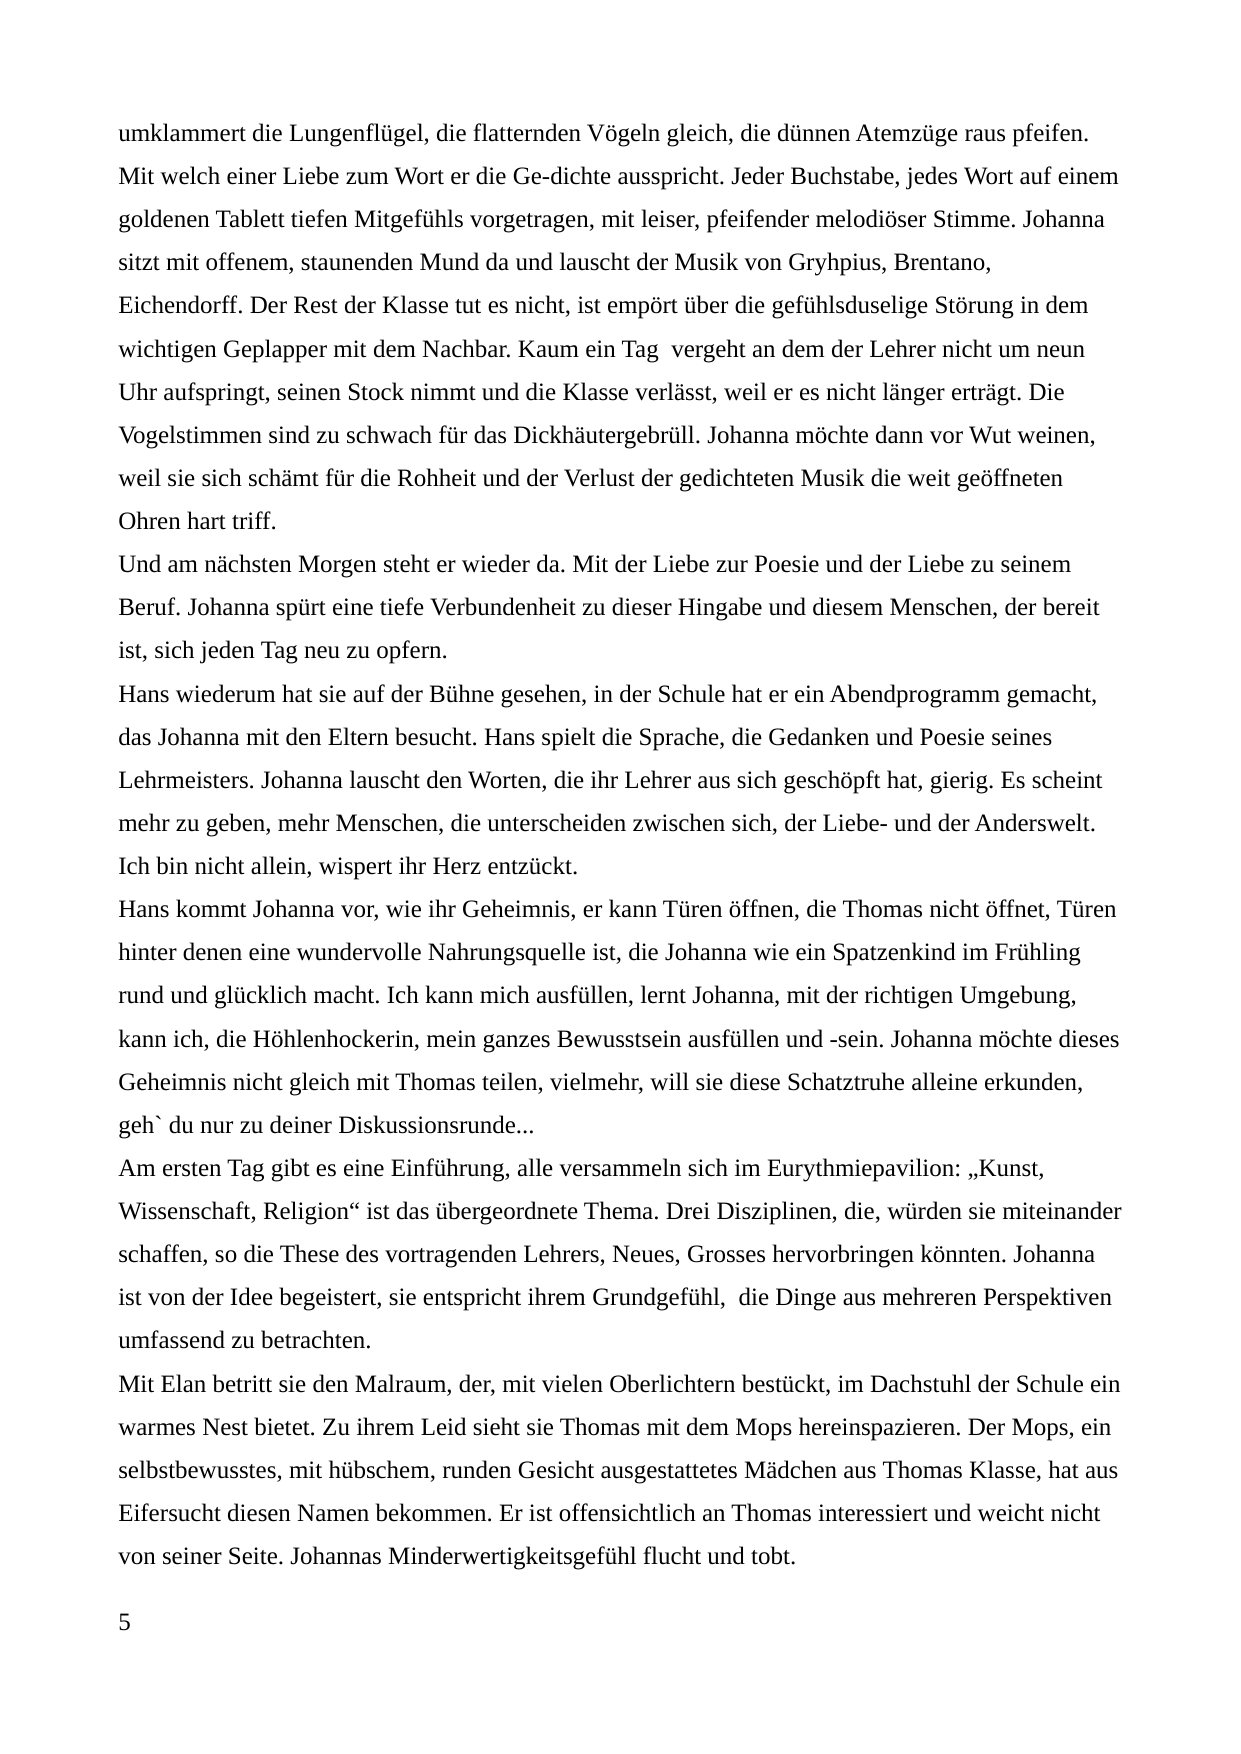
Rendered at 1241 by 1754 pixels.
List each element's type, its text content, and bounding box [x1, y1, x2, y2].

text Am ersten Tag gibt es eine Einführung, alle versammeln sich im Eurythmiepavilion: „Kunst, Wissenschaft, Religion“ ist das übergeordnete Thema. Drei Disziplinen, die, würden sie miteinander schaffen, so die These des vortragenden Lehrers, Neues, Grosses hervorbringen könnten. Johanna ist von der Idee begeistert, sie entspricht ihrem Grundgefühl, die Dinge aus mehreren Perspektiven umfassend zu betrachten. [118, 1153, 1122, 1354]
text Hans wiederum hat sie auf der Bühne gesehen, in der Schule hat er ein Abendprogramm gemacht, das Johanna mit den Eltern besucht. Hans spielt die Sprache, die Gedanken und Poesie seines Lehrmeisters. Johanna lauscht den Worten, die ihr Lehrer aus sich geschöpft hat, gierig. Es scheint mehr zu geben, mehr Menschen, die unterscheiden zwischen sich, der Liebe- und der Anderswelt. Ich bin nicht allein, wispert ihr Herz entzückt. [118, 679, 1122, 880]
text umklammert die Lungenflügel, die flatternden Vögeln gleich, die dünnen Atemzüge raus pfeifen. Mit welch einer Liebe zum Wort er die Ge-dichte ausspricht. Jeder Buchstabe, jedes Wort auf einem goldenen Tablett tiefen Mitgefühls vorgetragen, mit leiser, pfeifender melodiöser Stimme. Johanna sitzt mit offenem, staunenden Mund da und lauscht der Musik von Gryhpius, Brentano, Eichendorff. Der Rest der Klasse tut es nicht, ist empört über die gefühlsduselige Störung in dem wichtigen Geplapper mit dem Nachbar. Kaum ein Tag vergeht an dem der Lehrer nicht um neun Uhr aufspringt, seinen Stock nimmt und die Klasse verlässt, weil er es nicht länger erträgt. Die Vogelstimmen sind zu schwach für das Dickhäutergebrüll. Johanna möchte dann vor Wut weinen, weil sie sich schämt für die Rohheit und der Verlust der gedichteten Musik die weit geöffneten Ohren hart triff. [118, 118, 1122, 535]
text Hans kommt Johanna vor, wie ihr Geheimnis, er kann Türen öffnen, die Thomas nicht öffnet, Türen hinter denen eine wundervolle Nahrungsquelle ist, die Johanna wie ein Spatzenkind im Frühling rund und glücklich macht. Ich kann mich ausfüllen, lernt Johanna, mit der richtigen Umgebung, kann ich, die Höhlenhockerin, mein ganzes Bewusstsein ausfüllen und -sein. Johanna möchte dieses Geheimnis nicht gleich mit Thomas teilen, vielmehr, will sie diese Schatztruhe alleine erkunden, geh` du nur zu deiner Diskussionsrunde... [118, 894, 1122, 1139]
text Mit Elan betritt sie den Malraum, der, mit vielen Oberlichtern bestückt, im Dachstuhl der Schule ein warmes Nest bietet. Zu ihrem Leid sieht sie Thomas mit dem Mops hereinspazieren. Der Mops, ein selbstbewusstes, mit hübschem, runden Gesicht ausgestattetes Mädchen aus Thomas Klasse, hat aus Eifersucht diesen Namen bekommen. Er ist offensichtlich an Thomas interessiert und weicht nicht von seiner Seite. Johannas Minderwertigkeitsgefühl flucht und tobt. [118, 1369, 1122, 1570]
text Und am nächsten Morgen steht er wieder da. Mit der Liebe zur Poesie und der Liebe zu seinem Beruf. Johanna spürt eine tiefe Verbundenheit zu dieser Hingabe und diesem Menschen, der bereit ist, sich jeden Tag neu zu opfern. [118, 549, 1122, 664]
